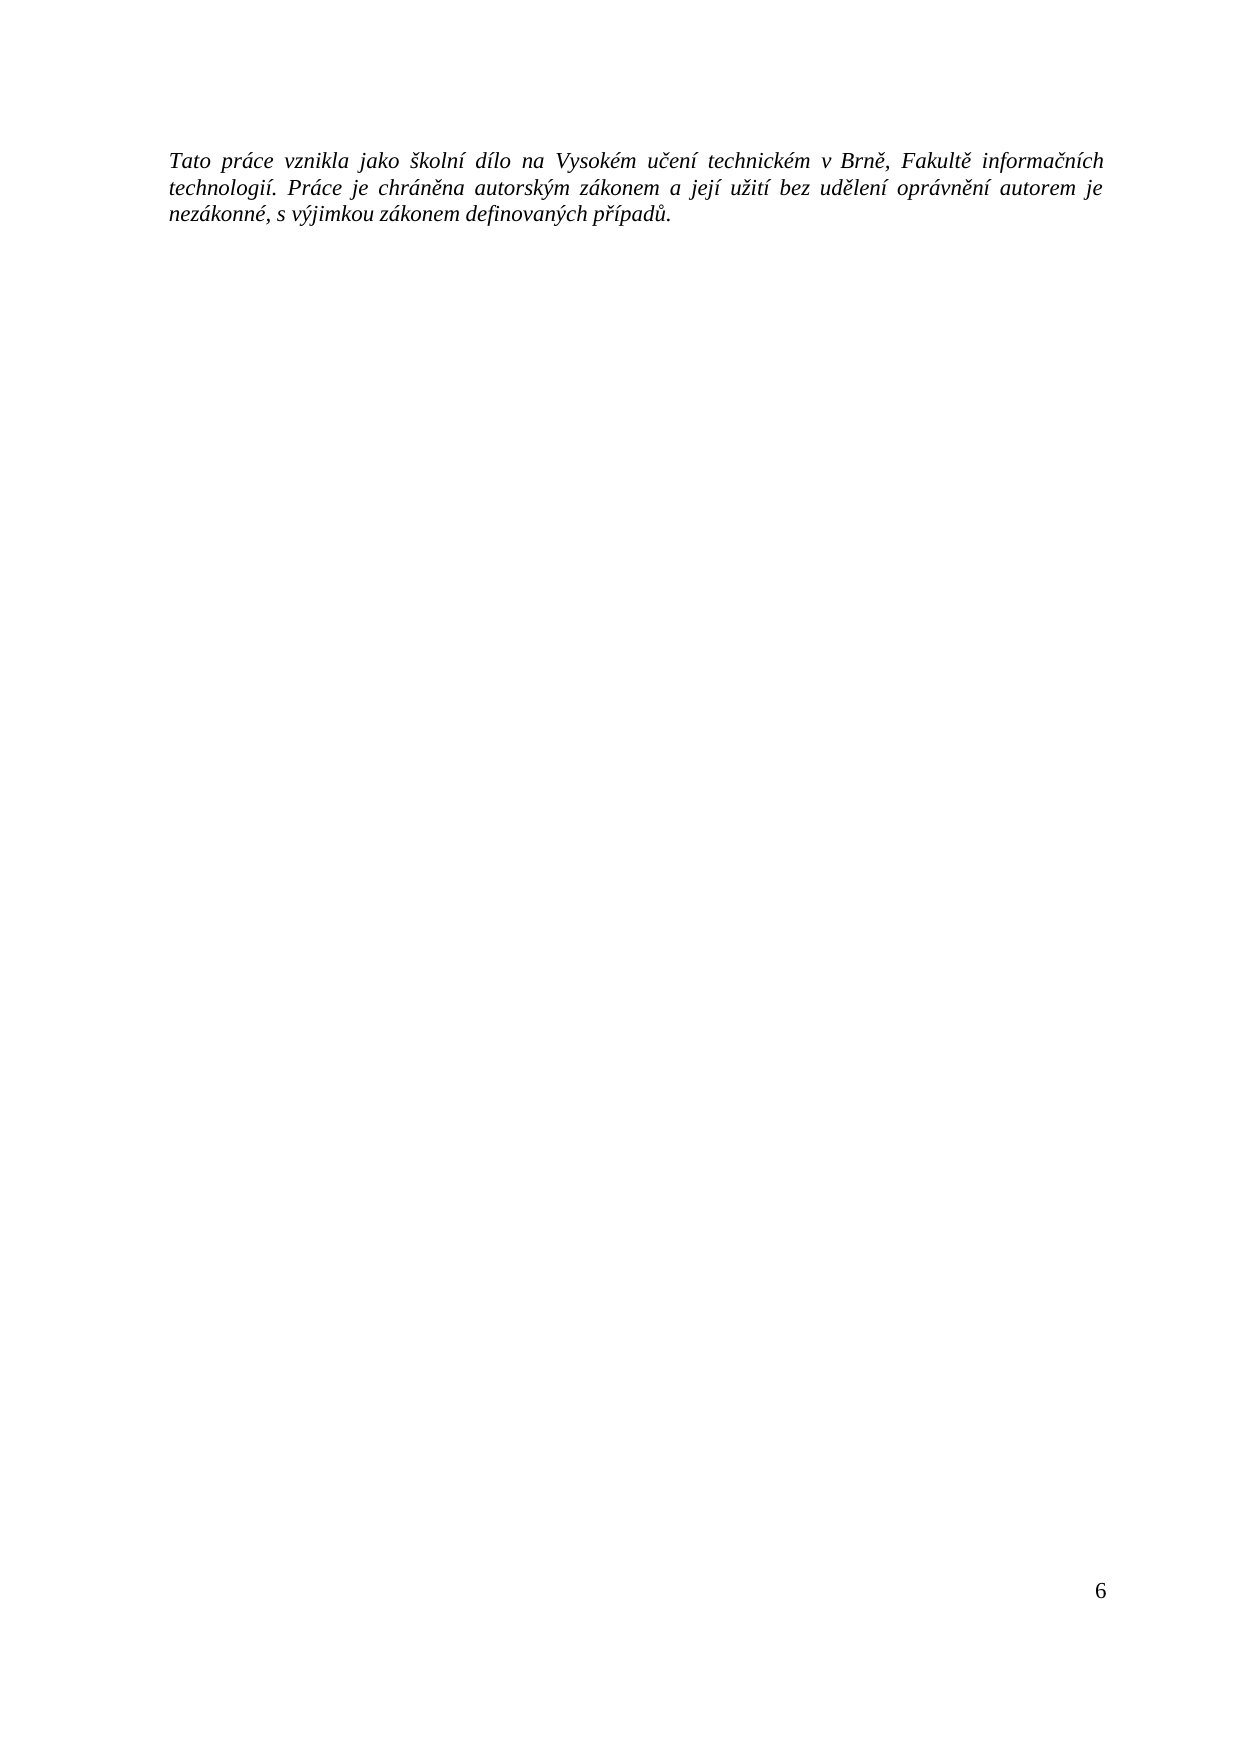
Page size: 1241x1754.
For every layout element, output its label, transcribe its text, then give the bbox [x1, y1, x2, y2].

text Tato práce vznikla jako školní dílo na Vysokém učení technickém v Brně, Fakultě informačních technologií. Práce je chráněna autorským zákonem a její užití bez udělení oprávnění autorem je nezákonné, s výjimkou zákonem definovaných případů. [169, 148, 1106, 227]
